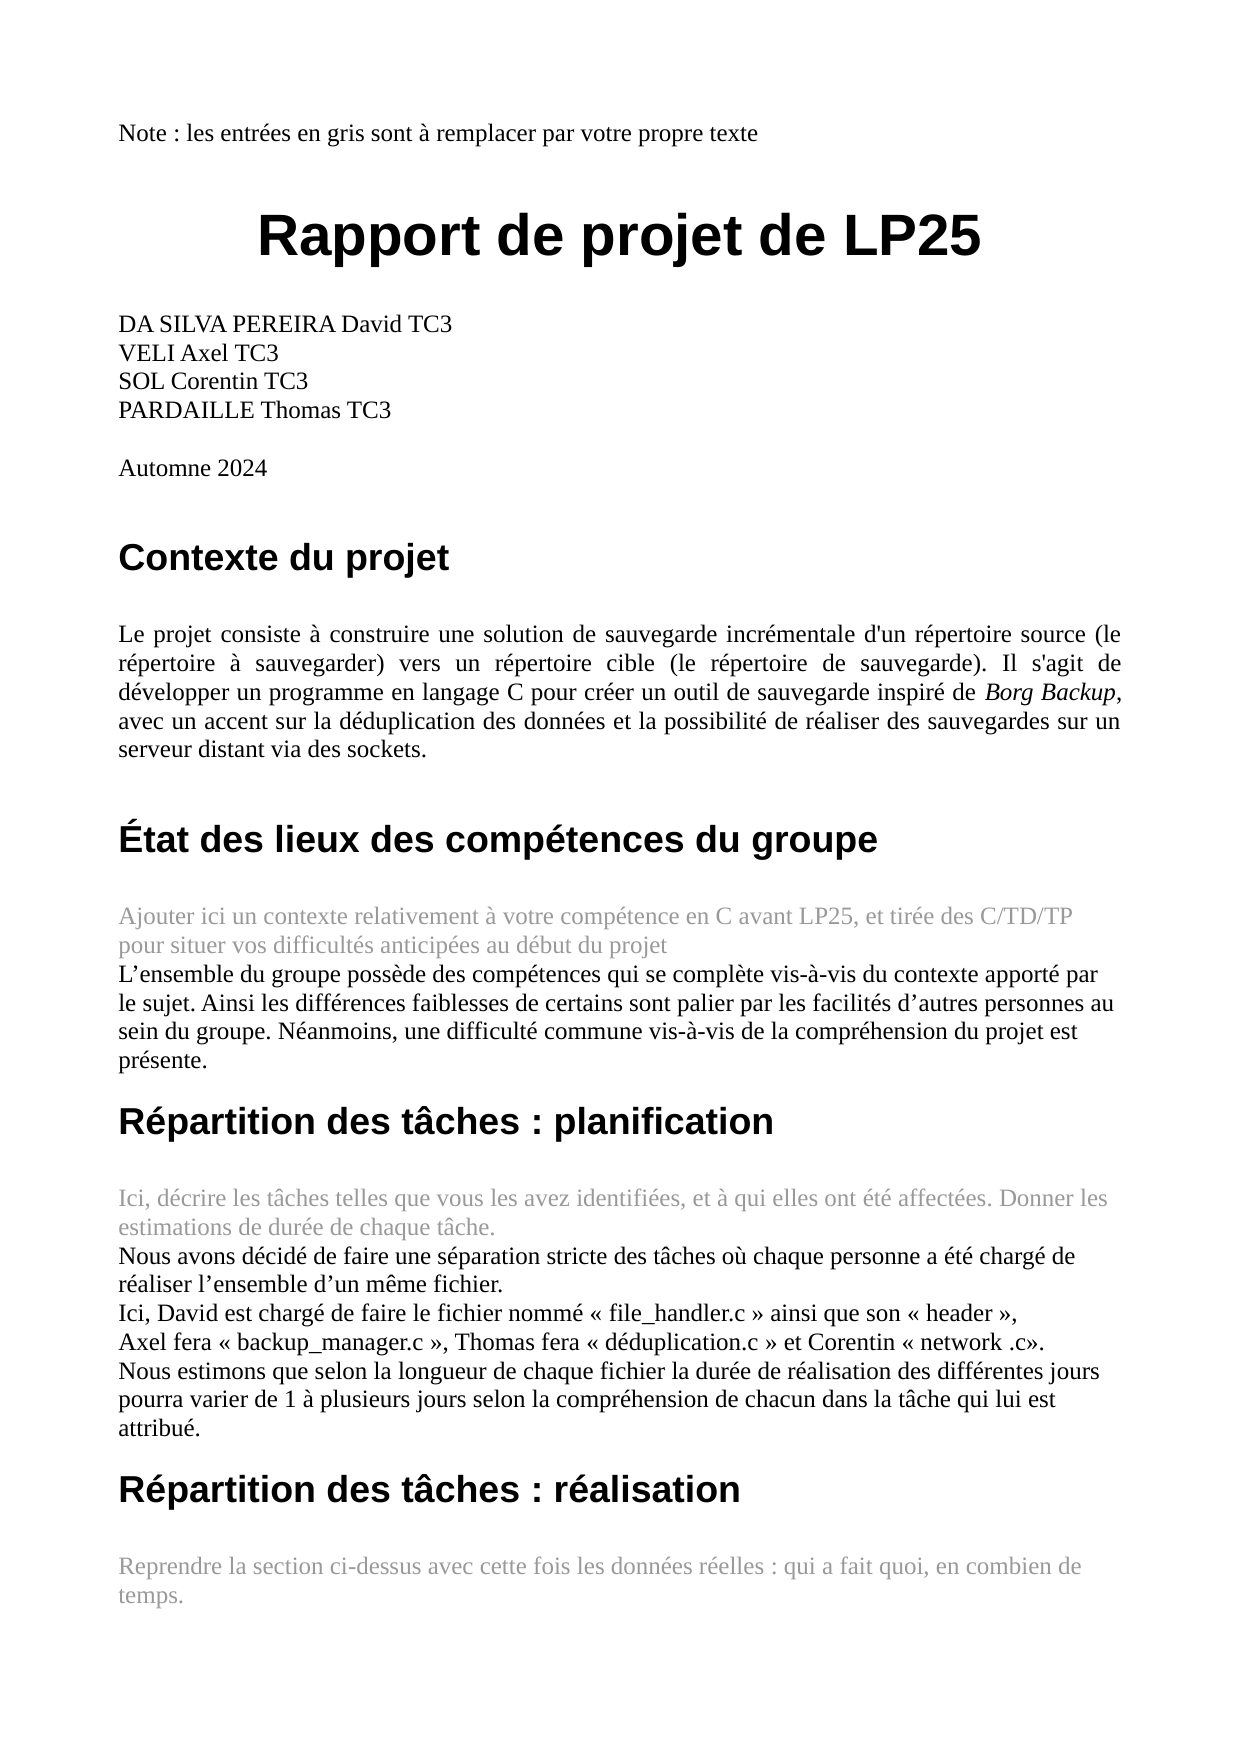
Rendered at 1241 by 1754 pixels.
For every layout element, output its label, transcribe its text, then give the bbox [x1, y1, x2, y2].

text Ajouter ici un contexte relativement à votre compétence en C avant LP25, et tirée des C/TD/TP pour situer vos difficultés anticipées au début du projet [118, 901, 1122, 959]
text DA SILVA PEREIRA David TC3 [118, 309, 1122, 338]
text Nous avons décidé de faire une séparation stricte des tâches où chaque personne a été chargé de réaliser l’ensemble d’un même fichier. Ici, David est chargé de faire le fichier nommé « file_handler.c » ainsi que son « header », [118, 1241, 1122, 1327]
text Automne 2024 [118, 453, 1122, 481]
text Reprendre la section ci-dessus avec cette fois les données réelles : qui a fait quoi, en combien de temps. [118, 1551, 1122, 1609]
subtitle État des lieux des compétences du groupe [118, 817, 1122, 860]
text VELI Axel TC3 [118, 338, 1122, 366]
text Le projet consiste à construire une solution de sauvegarde incrémentale d'un répertoire source (le répertoire à sauvegarder) vers un répertoire cible (le répertoire de sauvegarde). Il s'agit de développer un programme en langage C pour créer un outil de sauvegarde inspiré de Borg Backup, avec un accent sur la déduplication des données et la possibilité de réaliser des sauvegardes sur un serveur distant via des sockets. [118, 619, 1122, 763]
text Ici, décrire les tâches telles que vous les avez identifiées, et à qui elles ont été affectées. Donner les estimations de durée de chaque tâche. [118, 1183, 1122, 1241]
text Note : les entrées en gris sont à remplacer par votre propre texte [118, 118, 1122, 147]
subtitle Répartition des tâches : réalisation [118, 1467, 1122, 1510]
text L’ensemble du groupe possède des compétences qui se complète vis-à-vis du contexte apporté par le sujet. Ainsi les différences faiblesses de certains sont palier par les facilités d’autres personnes au sein du groupe. Néanmoins, une difficulté commune vis-à-vis de la compréhension du projet est présente. [118, 959, 1122, 1074]
text Axel fera « backup_manager.c », Thomas fera « déduplication.c » et Corentin « network .c». [118, 1327, 1122, 1356]
text PARDAILLE Thomas TC3 [118, 395, 1122, 424]
subtitle Répartition des tâches : planification [118, 1099, 1122, 1142]
text Nous estimons que selon la longueur de chaque fichier la durée de réalisation des différentes jours pourra varier de 1 à plusieurs jours selon la compréhension de chacun dans la tâche qui lui est attribué. [118, 1356, 1122, 1442]
subtitle Contexte du projet [118, 535, 1122, 578]
text SOL Corentin TC3 [118, 366, 1122, 395]
text Rapport de projet de LP25 [118, 201, 1122, 268]
